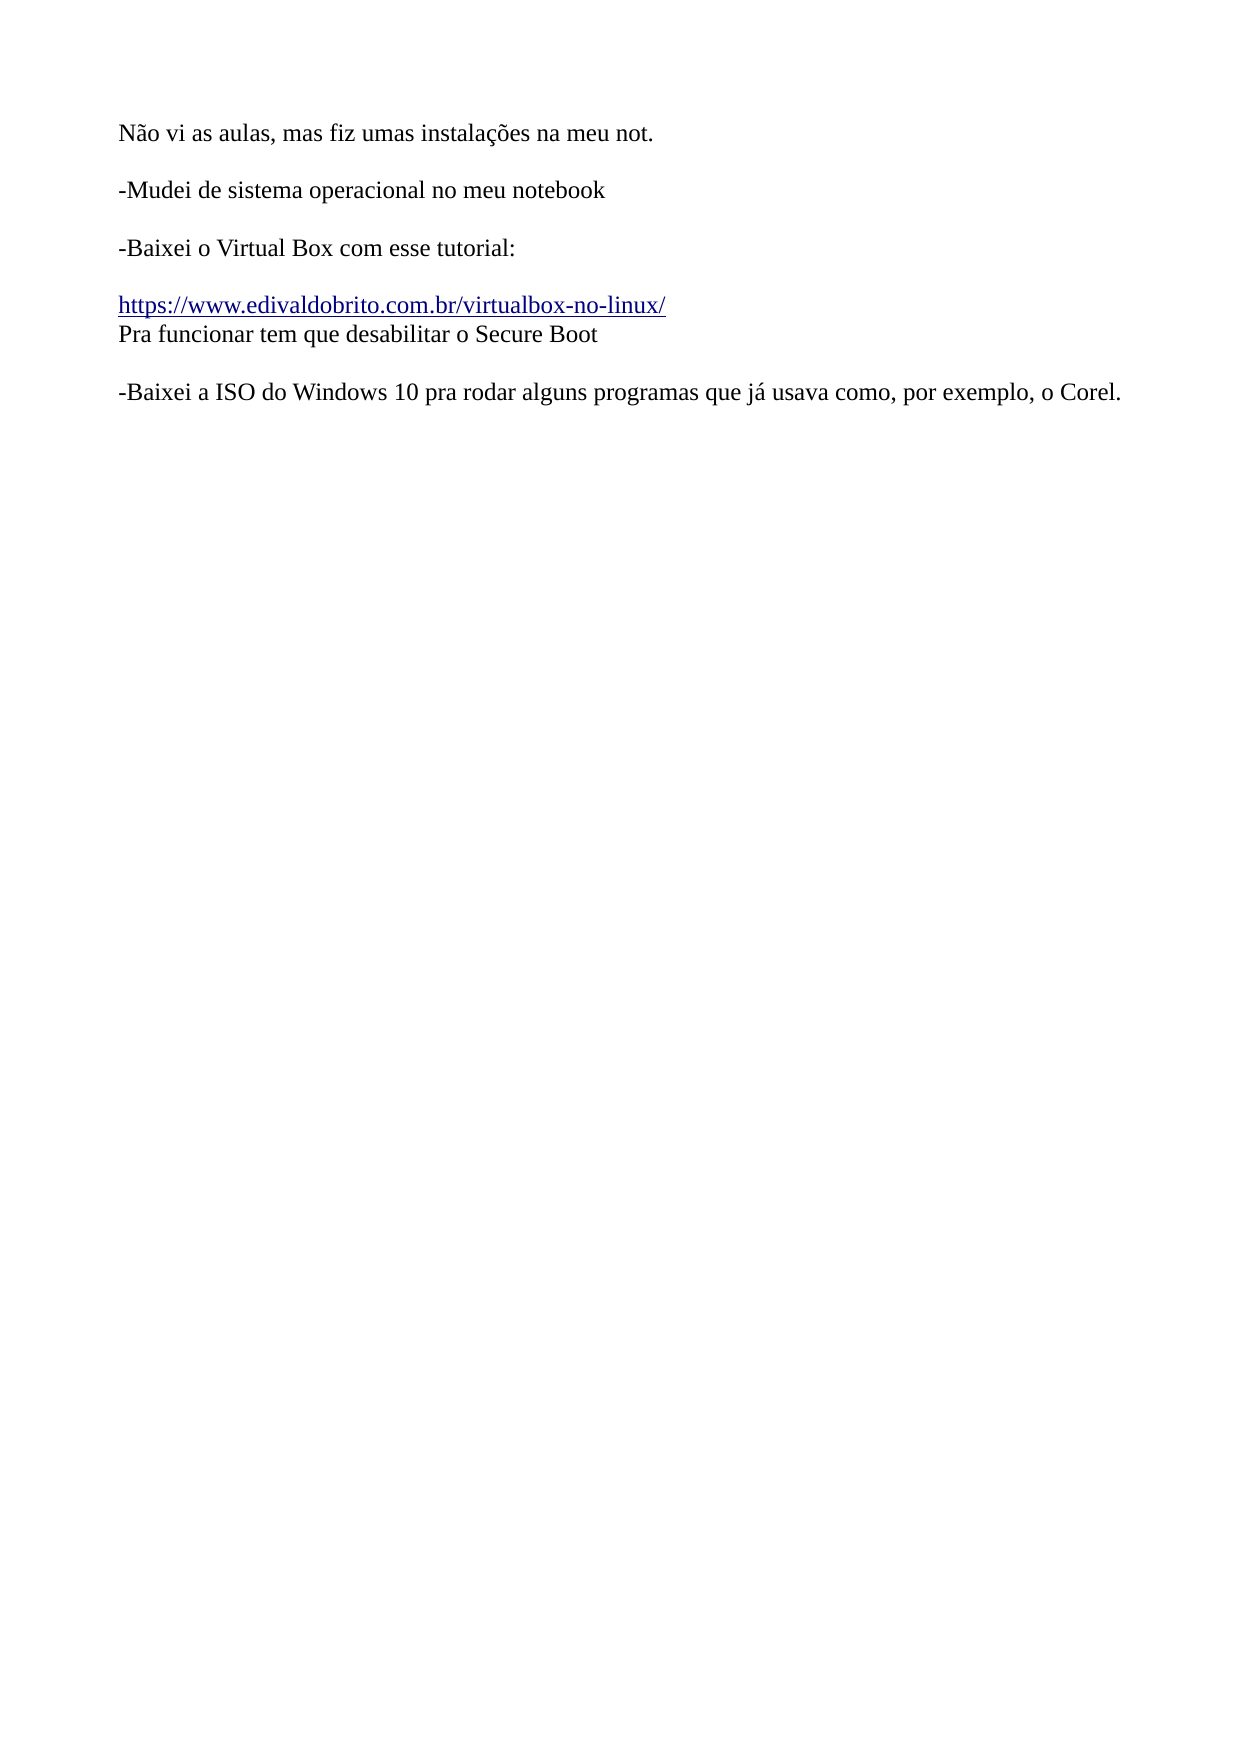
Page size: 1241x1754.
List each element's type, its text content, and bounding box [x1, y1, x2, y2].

text https://www.edivaldobrito.com.br/virtualbox-no-linux/ [118, 291, 1122, 319]
text Pra funcionar tem que desabilitar o Secure Boot [118, 319, 1122, 348]
text Não vi as aulas, mas fiz umas instalações na meu not. [118, 118, 1122, 147]
text -Baixei o Virtual Box com esse tutorial: [118, 233, 1122, 262]
text -Mudei de sistema operacional no meu notebook [118, 176, 1122, 204]
text -Baixei a ISO do Windows 10 pra rodar alguns programas que já usava como, por exemplo, o Corel. [118, 377, 1122, 406]
